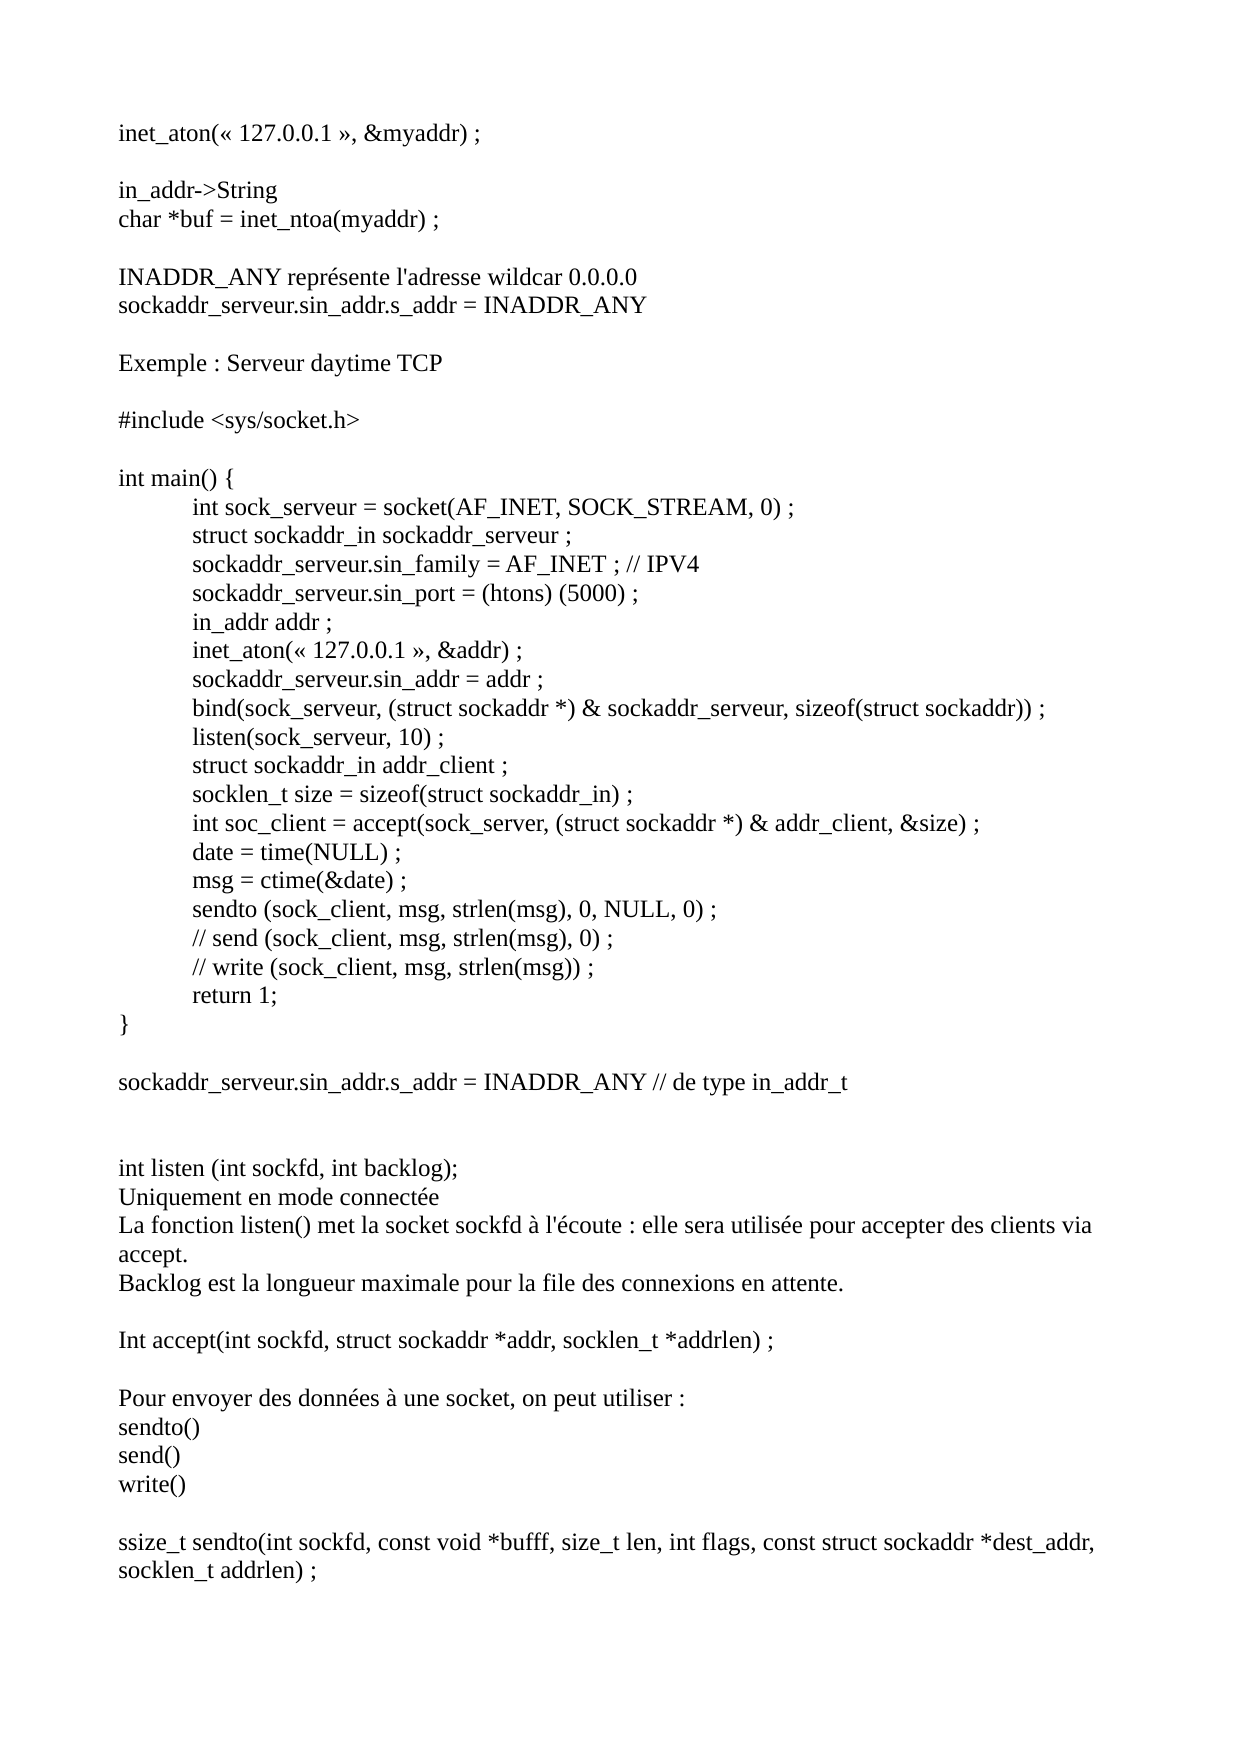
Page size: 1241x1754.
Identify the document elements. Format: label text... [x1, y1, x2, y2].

text struct sockaddr_in addr_client ; [118, 751, 1122, 779]
text inet_aton(« 127.0.0.1 », &myaddr) ; [118, 118, 1122, 147]
text sockaddr_serveur.sin_family = AF_INET ; // IPV4 [118, 549, 1122, 578]
text Pour envoyer des données à une socket, on peut utiliser : [118, 1383, 1122, 1412]
text int main() { [118, 463, 1122, 492]
text int soc_client = accept(sock_server, (struct sockaddr *) & addr_client, &size) ; [118, 808, 1122, 837]
text // send (sock_client, msg, strlen(msg), 0) ; [118, 923, 1122, 952]
text bind(sock_serveur, (struct sockaddr *) & sockaddr_serveur, sizeof(struct sockaddr)) ; [118, 693, 1122, 722]
text sockaddr_serveur.sin_port = (htons) (5000) ; [118, 578, 1122, 607]
text INADDR_ANY représente l'adresse wildcar 0.0.0.0 [118, 262, 1122, 291]
text int sock_serveur = socket(AF_INET, SOCK_STREAM, 0) ; [118, 492, 1122, 521]
text in_addr->String [118, 176, 1122, 204]
text int listen (int sockfd, int backlog); [118, 1153, 1122, 1182]
text Exemple : Serveur daytime TCP [118, 348, 1122, 377]
text } [118, 1009, 1122, 1038]
text socklen_t size = sizeof(struct sockaddr_in) ; [118, 779, 1122, 808]
text inet_aton(« 127.0.0.1 », &addr) ; [118, 636, 1122, 664]
text sockaddr_serveur.sin_addr = addr ; [118, 664, 1122, 693]
text send() [118, 1441, 1122, 1469]
text listen(sock_serveur, 10) ; [118, 722, 1122, 751]
text sockaddr_serveur.sin_addr.s_addr = INADDR_ANY // de type in_addr_t [118, 1067, 1122, 1096]
text Uniquement en mode connectée [118, 1182, 1122, 1211]
text La fonction listen() met la socket sockfd à l'écoute : elle sera utilisée pour accepter des clients via accept. [118, 1211, 1122, 1268]
text char *buf = inet_ntoa(myaddr) ; [118, 204, 1122, 233]
text #include <sys/socket.h> [118, 406, 1122, 434]
text in_addr addr ; [118, 607, 1122, 636]
text write() [118, 1469, 1122, 1498]
text sockaddr_serveur.sin_addr.s_addr = INADDR_ANY [118, 291, 1122, 319]
text Int accept(int sockfd, struct sockaddr *addr, socklen_t *addrlen) ; [118, 1326, 1122, 1354]
text sendto (sock_client, msg, strlen(msg), 0, NULL, 0) ; [118, 894, 1122, 923]
text date = time(NULL) ; [118, 837, 1122, 866]
text struct sockaddr_in sockaddr_serveur ; [118, 521, 1122, 549]
text sendto() [118, 1412, 1122, 1441]
text return 1; [118, 981, 1122, 1009]
text // write (sock_client, msg, strlen(msg)) ; [118, 952, 1122, 981]
text msg = ctime(&date) ; [118, 866, 1122, 894]
text ssize_t sendto(int sockfd, const void *bufff, size_t len, int flags, const struct sockaddr *dest_addr, socklen_t addrlen) ; [118, 1527, 1122, 1584]
text Backlog est la longueur maximale pour la file des connexions en attente. [118, 1268, 1122, 1297]
